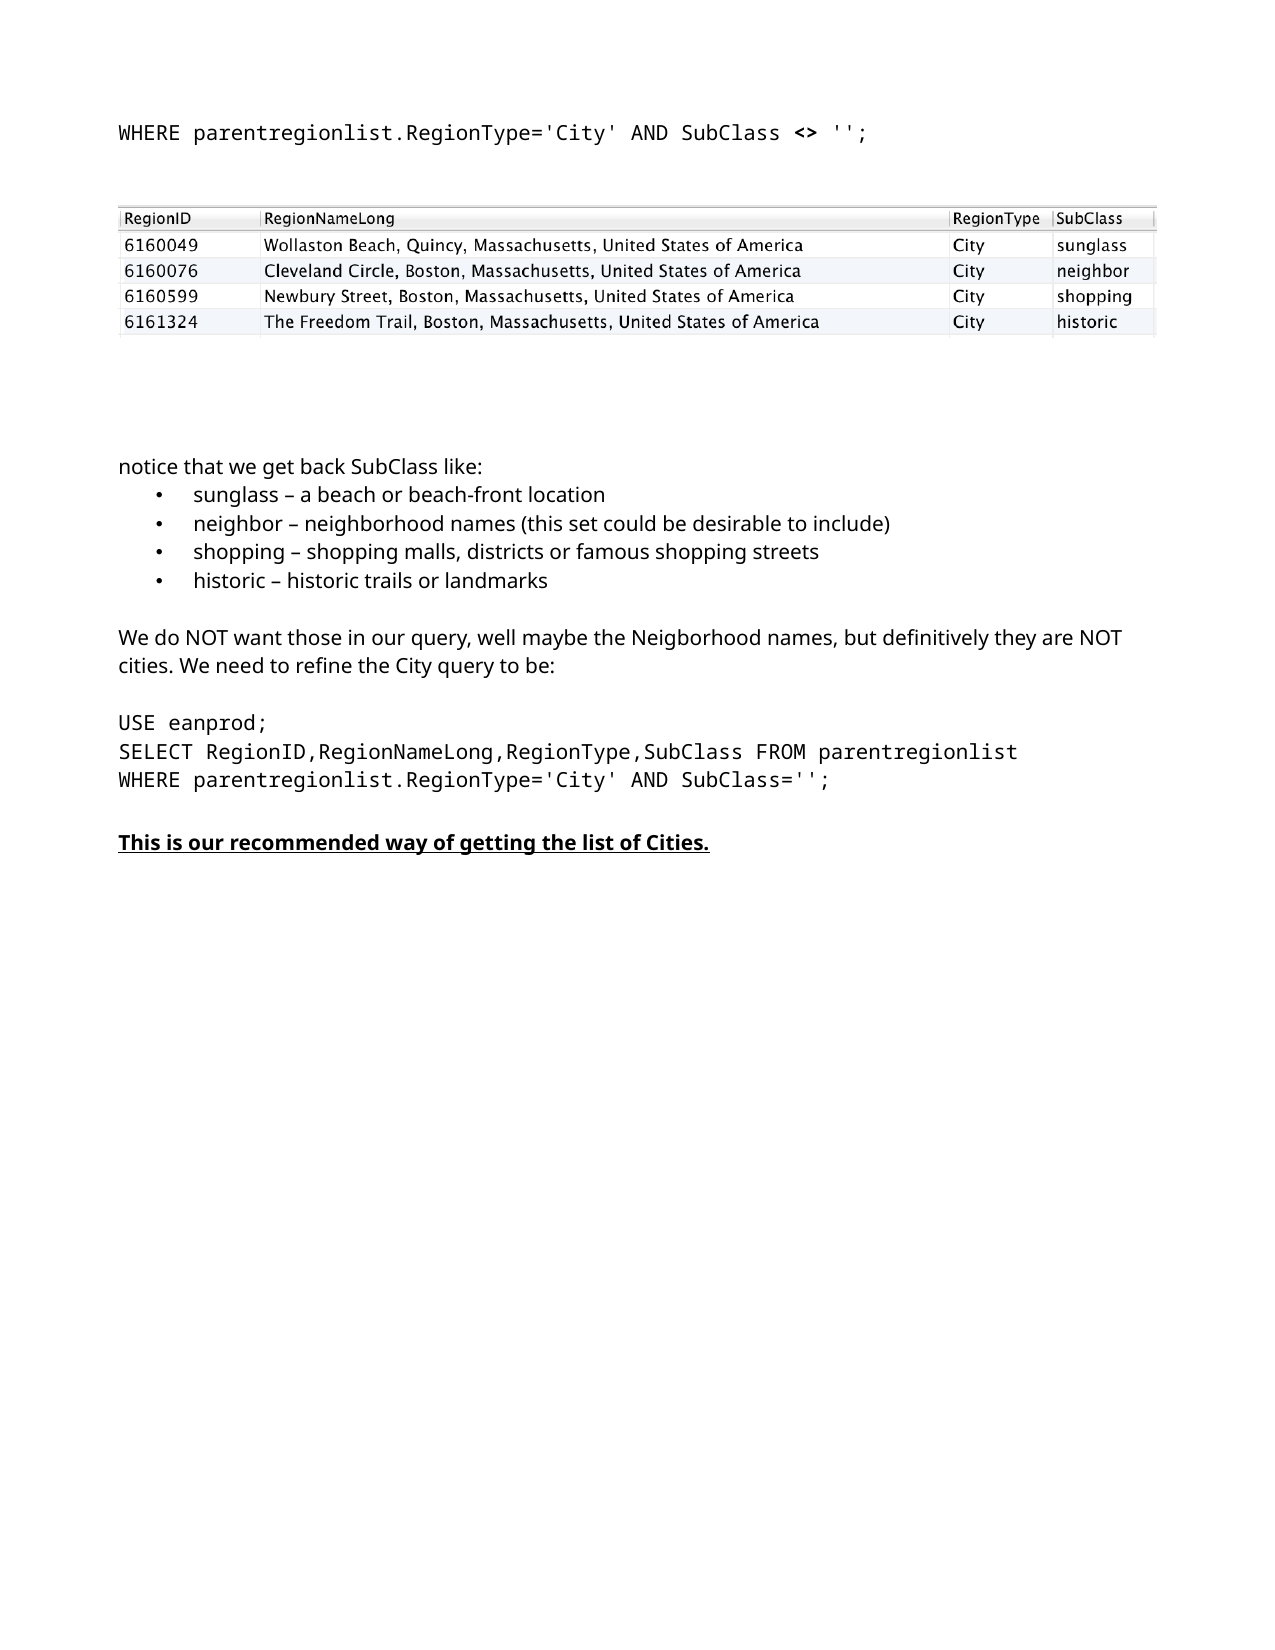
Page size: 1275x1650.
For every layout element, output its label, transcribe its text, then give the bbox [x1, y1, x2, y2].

text SELECT RegionID,RegionNameLong,RegionType,SubClass FROM parentregionlist [118, 737, 1157, 765]
text This is our recommended way of getting the list of Cities. [118, 828, 1157, 856]
text USE eanprod; [118, 708, 1157, 737]
picture [118, 205, 1157, 338]
list shopping – shopping malls, districts or famous shopping streets [156, 537, 1157, 566]
text WHERE parentregionlist.RegionType='City' AND SubClass <> ''; [118, 118, 1157, 147]
text We do NOT want those in our query, well maybe the Neigborhood names, but definitively they are NOT cities. We need to refine the City query to be: [118, 623, 1157, 680]
text WHERE parentregionlist.RegionType='City' AND SubClass=''; [118, 765, 1157, 794]
list historic – historic trails or landmarks [156, 566, 1157, 594]
list sunglass – a beach or beach-front location [156, 481, 1157, 509]
text notice that we get back SubClass like: [118, 452, 1157, 481]
list neighbor – neighborhood names (this set could be desirable to include) [156, 509, 1157, 537]
